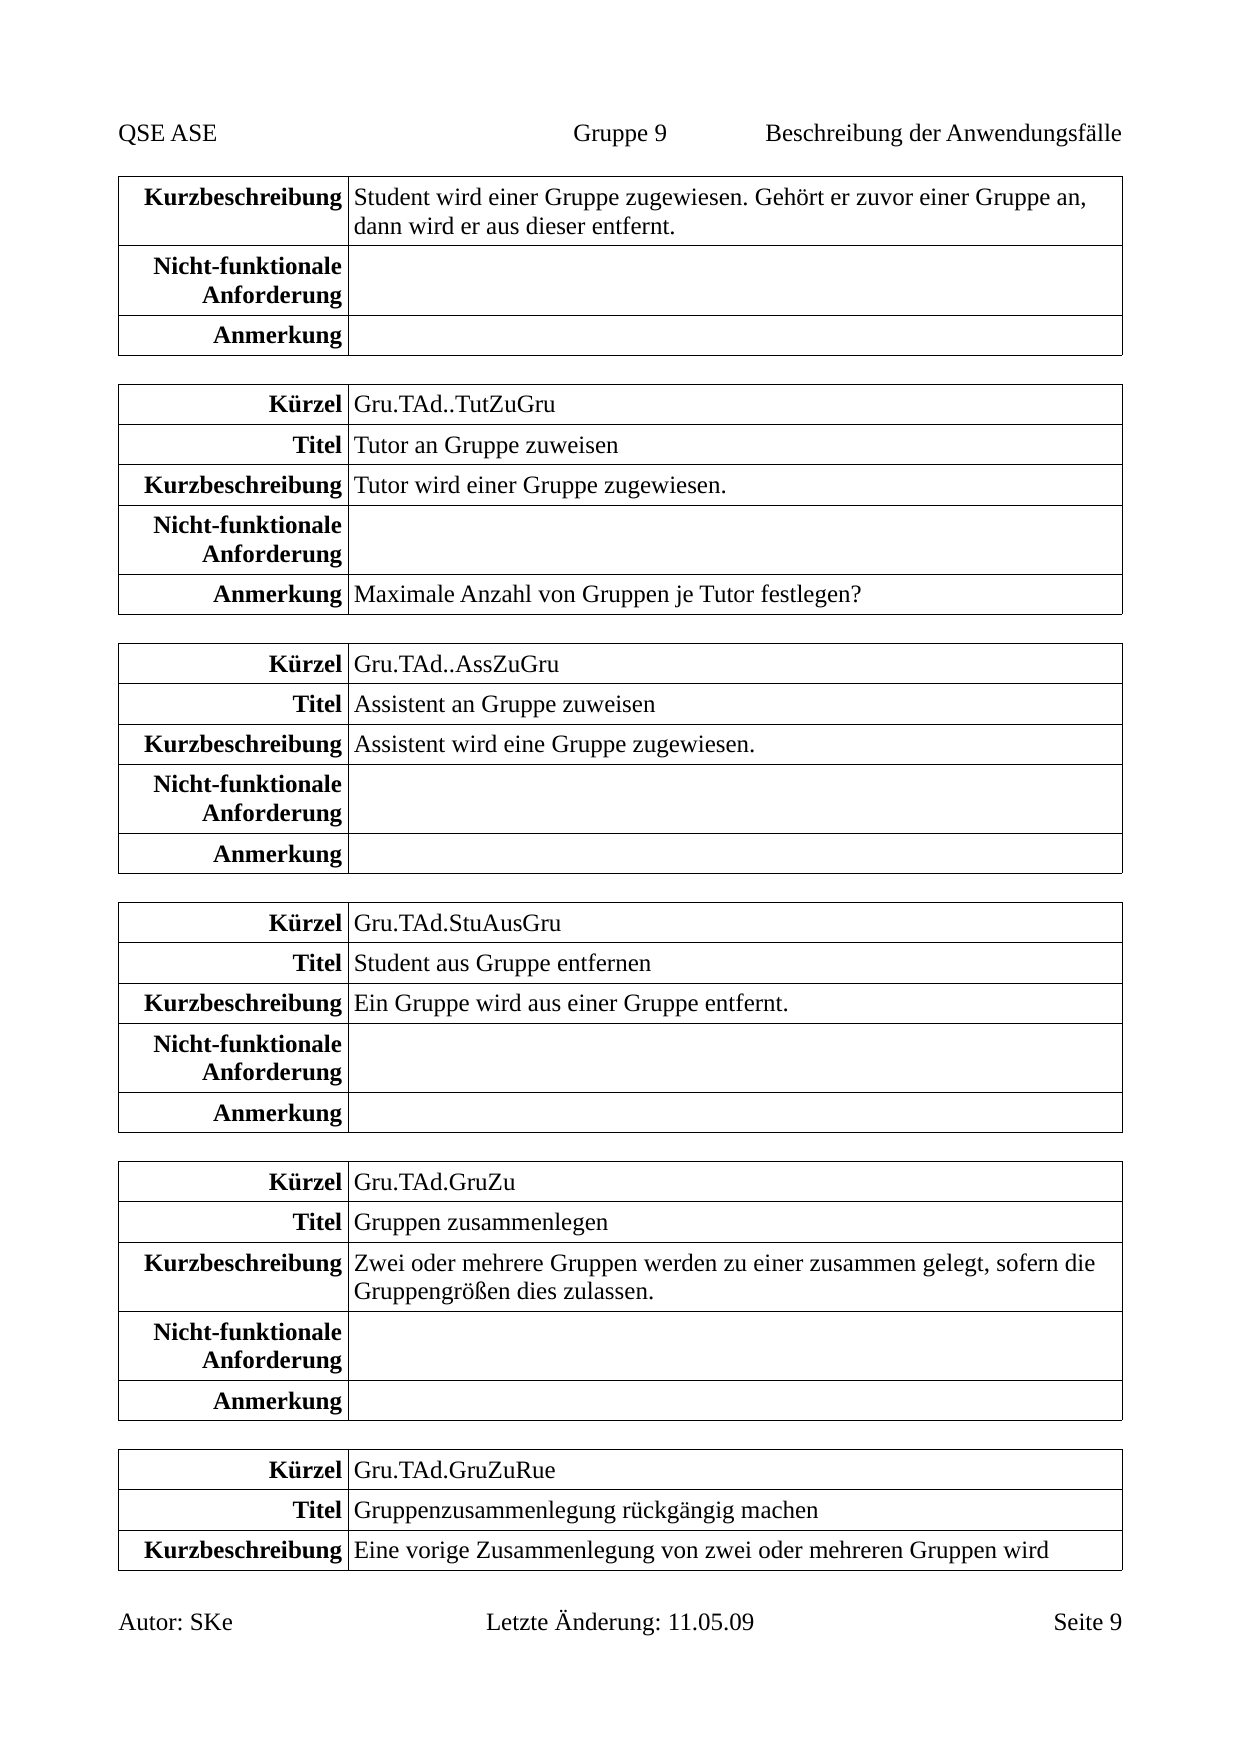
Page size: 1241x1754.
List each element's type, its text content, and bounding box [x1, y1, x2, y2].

table_header Kürzel [119, 644, 348, 683]
table_cell Gruppenzusammenlegung rückgängig machen [349, 1490, 1122, 1530]
table_cell Nicht-funktionale Anforderung [119, 1024, 348, 1092]
table_cell Tutor an Gruppe zuweisen [349, 425, 1122, 464]
table_cell Kurzbeschreibung [119, 1243, 348, 1311]
table_header Kürzel [119, 385, 348, 424]
table_header Gru.TAd..TutZuGru [349, 385, 1122, 424]
table_header Kürzel [119, 903, 348, 942]
table_cell Kurzbeschreibung [119, 177, 348, 245]
table_header Gru.TAd.GruZuRue [349, 1450, 1122, 1489]
table_cell Anmerkung [119, 316, 348, 355]
table_cell Maximale Anzahl von Gruppen je Tutor festlegen? [349, 575, 1122, 614]
table_cell Anmerkung [119, 834, 348, 873]
table_cell Nicht-funktionale Anforderung [119, 765, 348, 833]
table_cell Kurzbeschreibung [119, 465, 348, 504]
table_cell Ein Gruppe wird aus einer Gruppe entfernt. [349, 984, 1122, 1023]
table_cell Nicht-funktionale Anforderung [119, 506, 348, 574]
table_header Gru.TAd.StuAusGru [349, 903, 1122, 942]
table_cell Student aus Gruppe entfernen [349, 943, 1122, 983]
table_cell Gruppen zusammenlegen [349, 1202, 1122, 1242]
table_cell Kurzbeschreibung [119, 725, 348, 764]
table_header Kürzel [119, 1162, 348, 1201]
table_cell [349, 834, 1122, 873]
table_cell Kurzbeschreibung [119, 984, 348, 1023]
table_cell Tutor wird einer Gruppe zugewiesen. [349, 465, 1122, 504]
table_cell Titel [119, 425, 348, 464]
table_header Gru.TAd.GruZu [349, 1162, 1122, 1201]
table_cell Titel [119, 684, 348, 723]
table_cell [349, 1381, 1122, 1420]
table_cell Titel [119, 1490, 348, 1530]
table_cell [349, 1024, 1122, 1092]
table_cell Kurzbeschreibung [119, 1531, 348, 1570]
table_cell Assistent an Gruppe zuweisen [349, 684, 1122, 723]
table_cell Nicht-funktionale Anforderung [119, 1312, 348, 1380]
table_cell Anmerkung [119, 575, 348, 614]
table_cell [349, 1312, 1122, 1380]
table_cell Assistent wird eine Gruppe zugewiesen. [349, 725, 1122, 764]
table_cell [349, 246, 1122, 314]
table_header Kürzel [119, 1450, 348, 1489]
table_cell [349, 316, 1122, 355]
table_cell Nicht-funktionale Anforderung [119, 246, 348, 314]
table_cell [349, 765, 1122, 833]
table_cell Eine vorige Zusammenlegung von zwei oder mehreren Gruppen wird [349, 1531, 1122, 1570]
table_cell Titel [119, 1202, 348, 1242]
table_header Gru.TAd..AssZuGru [349, 644, 1122, 683]
table_cell Anmerkung [119, 1093, 348, 1132]
table_cell Student wird einer Gruppe zugewiesen. Gehört er zuvor einer Gruppe an, dann wird er aus dieser entfernt. [349, 177, 1122, 245]
table_cell [349, 506, 1122, 574]
table_cell Zwei oder mehrere Gruppen werden zu einer zusammen gelegt, sofern die Gruppengrößen dies zulassen. [349, 1243, 1122, 1311]
table_cell Titel [119, 943, 348, 983]
table_cell Anmerkung [119, 1381, 348, 1420]
table_cell [349, 1093, 1122, 1132]
